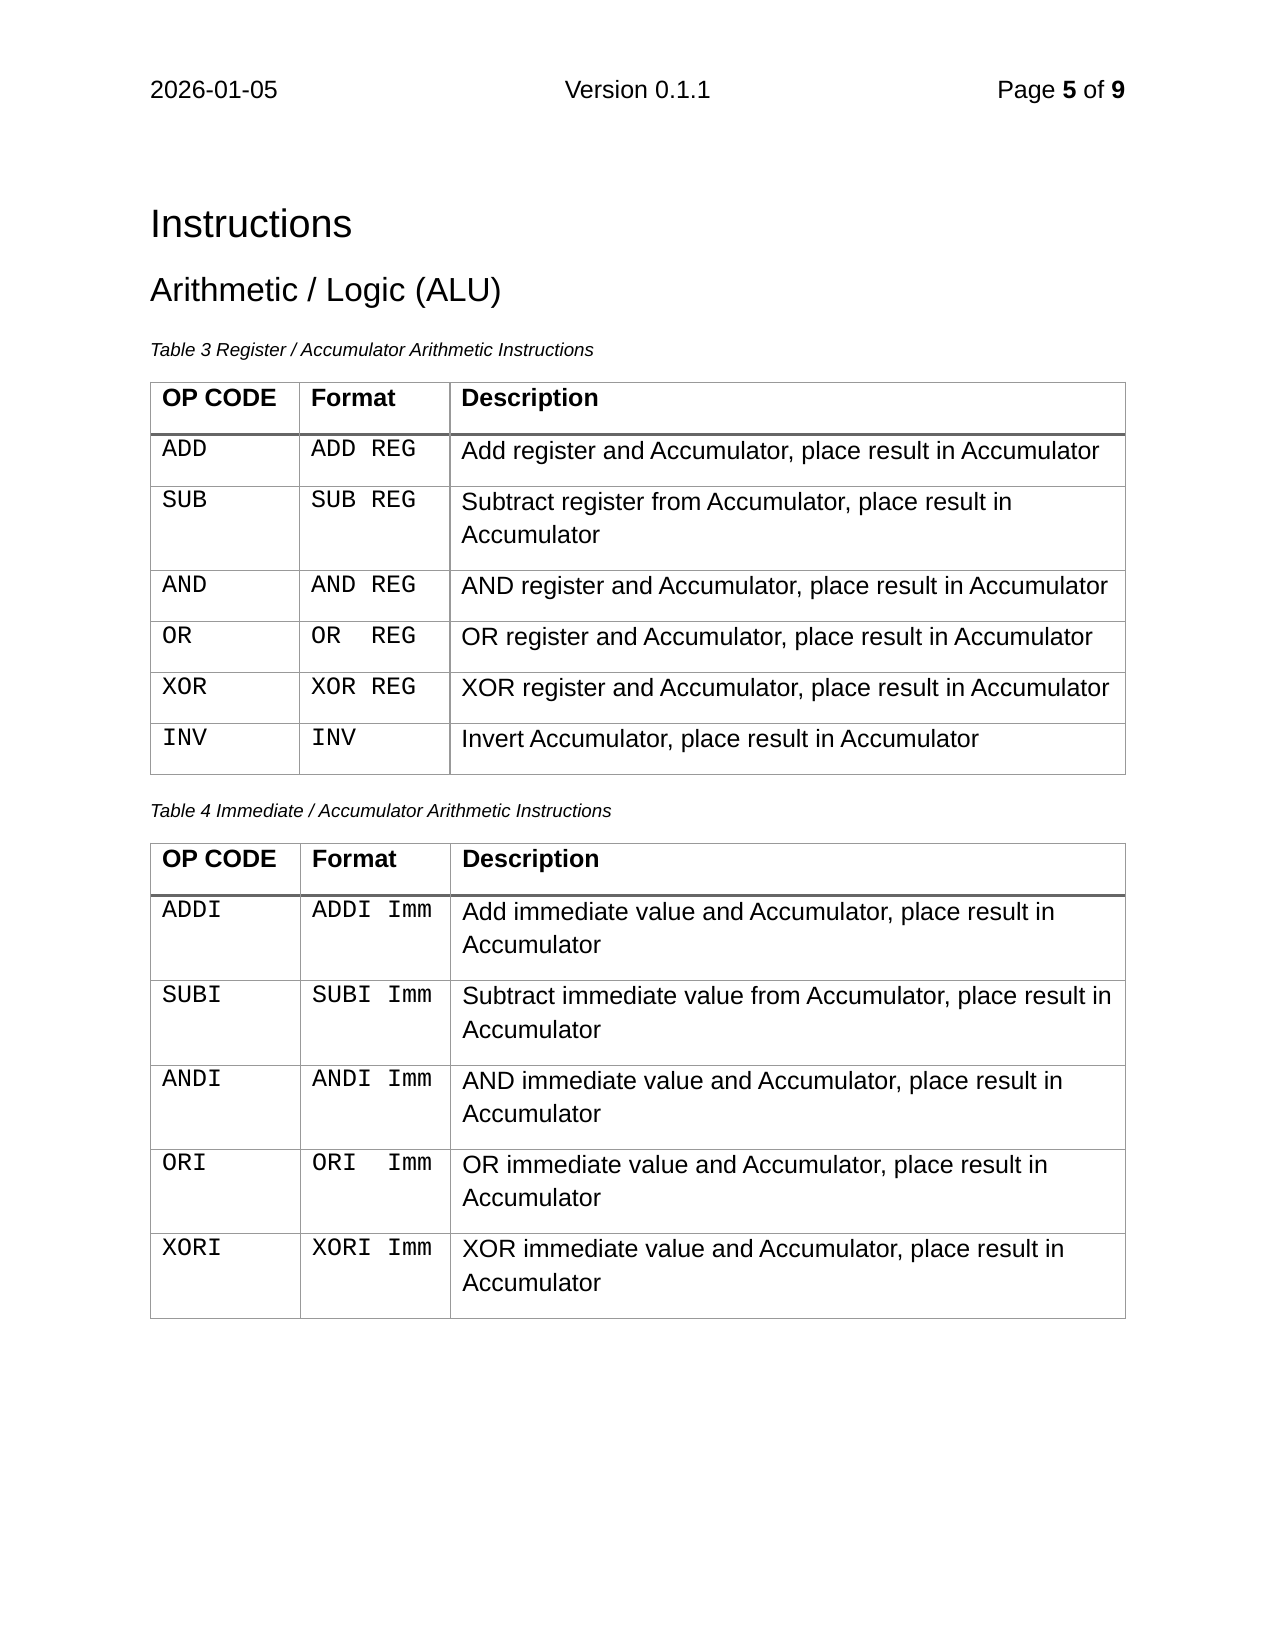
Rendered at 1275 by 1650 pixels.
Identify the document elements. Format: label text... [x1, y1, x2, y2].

table_cell AND immediate value and Accumulator, place result in Accumulator [451, 1066, 1125, 1149]
table_cell XORI [151, 1234, 300, 1318]
text Table 3 Register / Accumulator Arithmetic Instructions [150, 339, 1125, 361]
table_cell Invert Accumulator, place result in Accumulator [451, 724, 1125, 774]
table_cell XOR immediate value and Accumulator, place result in Accumulator [451, 1234, 1125, 1318]
table_cell Add register and Accumulator, place result in Accumulator [451, 436, 1125, 486]
table_cell OR register and Accumulator, place result in Accumulator [451, 622, 1125, 672]
table_cell ANDI Imm [301, 1066, 450, 1149]
table_cell ORI Imm [301, 1150, 450, 1233]
table_cell XOR [151, 673, 299, 723]
text Table 4 Immediate / Accumulator Arithmetic Instructions [150, 800, 1125, 822]
table_cell SUB [151, 487, 299, 570]
table_cell Subtract register from Accumulator, place result in Accumulator [451, 487, 1125, 570]
table_cell OR immediate value and Accumulator, place result in Accumulator [451, 1150, 1125, 1233]
table_cell XOR REG [300, 673, 449, 723]
table_cell XORI Imm [301, 1234, 450, 1318]
table_cell SUBI Imm [301, 981, 450, 1064]
table_cell SUBI [151, 981, 300, 1064]
table_cell AND [151, 571, 299, 621]
subtitle Arithmetic / Logic (ALU) [150, 269, 1125, 308]
table_header Description [451, 383, 1125, 433]
table_cell OR [151, 622, 299, 672]
table_cell ANDI [151, 1066, 300, 1149]
table_header Description [451, 844, 1125, 894]
table_cell OR REG [300, 622, 449, 672]
table_cell INV [300, 724, 449, 774]
table_cell Subtract immediate value from Accumulator, place result in Accumulator [451, 981, 1125, 1064]
table_cell INV [151, 724, 299, 774]
table_cell Add immediate value and Accumulator, place result in Accumulator [451, 897, 1125, 980]
table_header Format [301, 844, 450, 894]
table_cell SUB REG [300, 487, 449, 570]
table_header Format [300, 383, 449, 433]
table_header OP CODE [151, 844, 300, 894]
table_cell ADDI Imm [301, 897, 450, 980]
table_cell AND REG [300, 571, 449, 621]
table_cell ORI [151, 1150, 300, 1233]
subtitle Instructions [150, 200, 1125, 246]
table_cell XOR register and Accumulator, place result in Accumulator [451, 673, 1125, 723]
table_header OP CODE [151, 383, 299, 433]
table_cell ADD REG [300, 436, 449, 486]
table_cell AND register and Accumulator, place result in Accumulator [451, 571, 1125, 621]
table_cell ADD [151, 436, 299, 486]
table_cell ADDI [151, 897, 300, 980]
